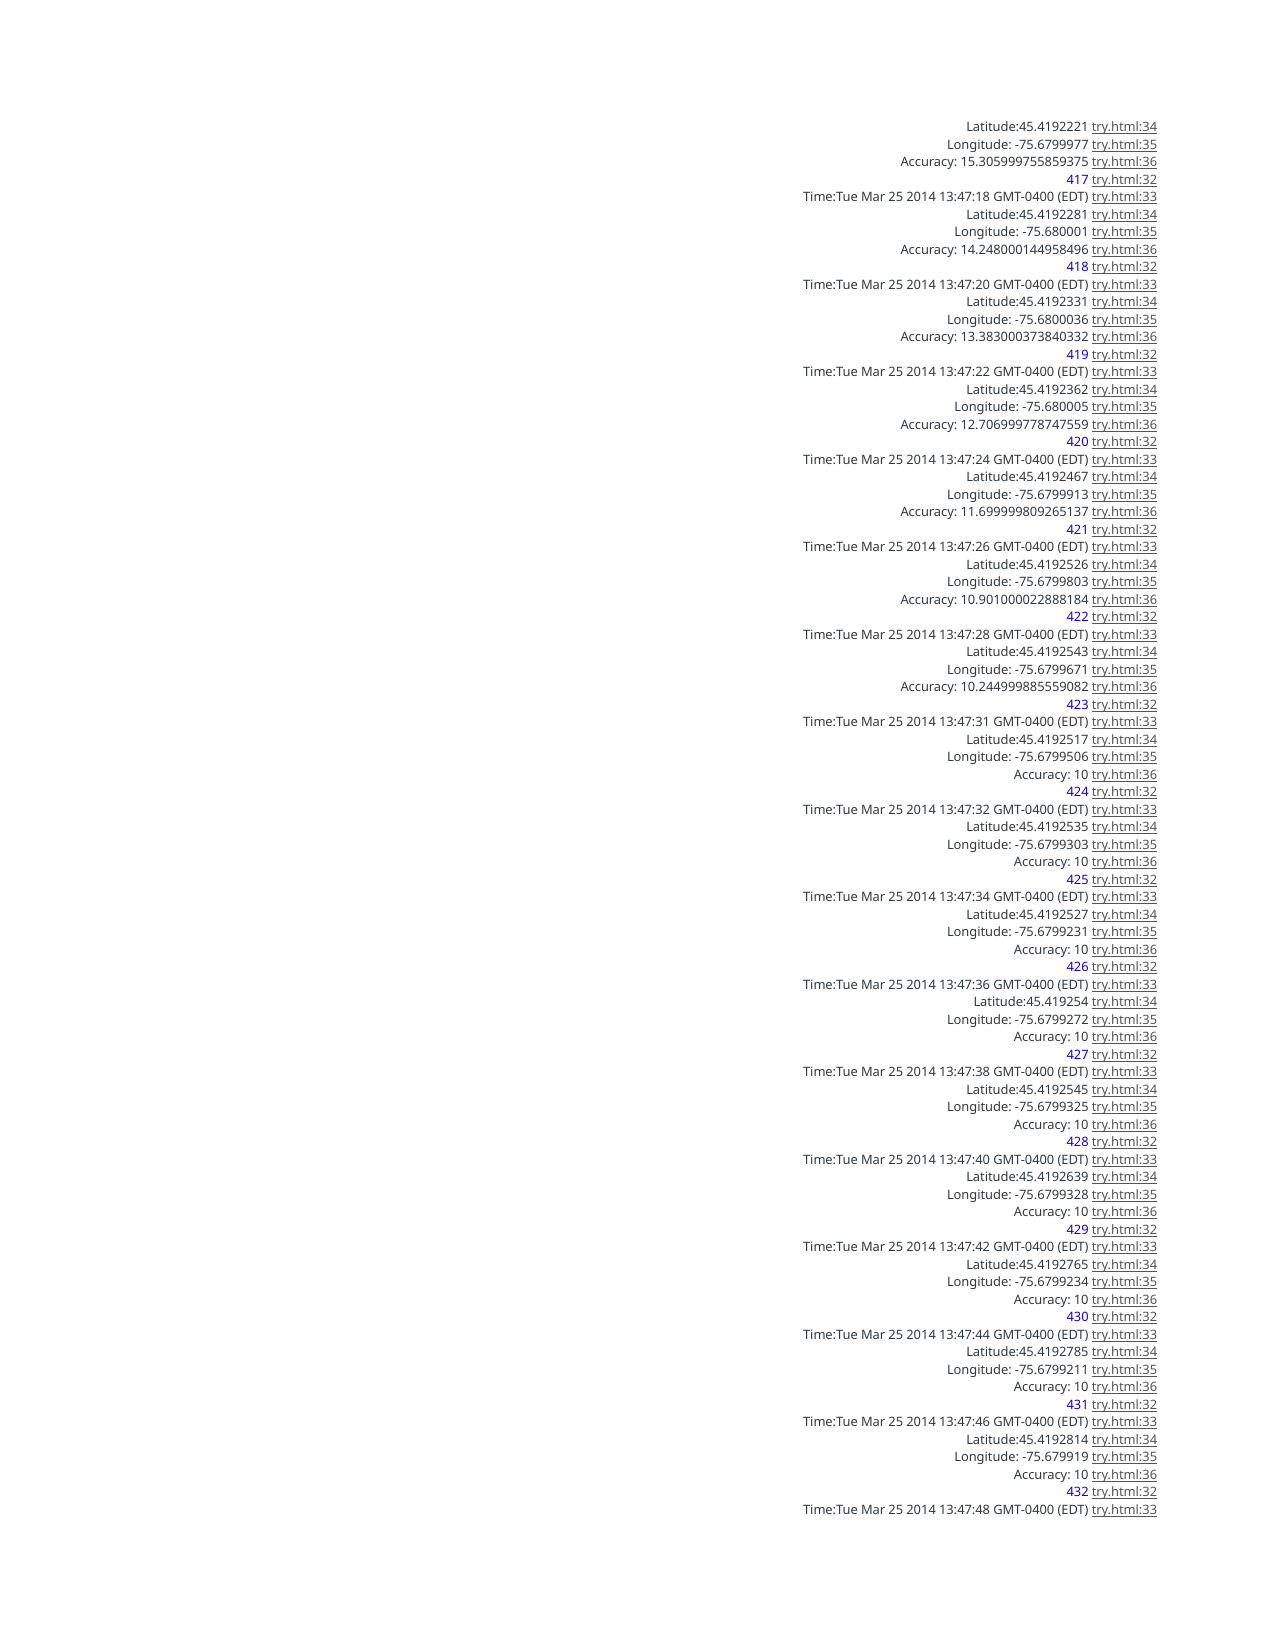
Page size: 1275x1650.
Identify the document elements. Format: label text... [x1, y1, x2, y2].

text Longitude: -75.6799671 try.html:35 [151, 661, 1157, 678]
text Accuracy: 10 try.html:36 [151, 1378, 1157, 1396]
text Latitude:45.419254 try.html:34 [151, 993, 1157, 1011]
text Latitude:45.4192331 try.html:34 [151, 293, 1157, 311]
text Longitude: -75.6799303 try.html:35 [151, 836, 1157, 853]
text Latitude:45.4192765 try.html:34 [151, 1256, 1157, 1273]
text 422 try.html:32 [151, 608, 1157, 626]
text Time:Tue Mar 25 2014 13:47:42 GMT-0400 (EDT) try.html:33 [151, 1238, 1157, 1256]
text Longitude: -75.679919 try.html:35 [151, 1448, 1157, 1466]
text Accuracy: 10.901000022888184 try.html:36 [151, 591, 1157, 608]
text Time:Tue Mar 25 2014 13:47:44 GMT-0400 (EDT) try.html:33 [151, 1326, 1157, 1343]
text Latitude:45.4192527 try.html:34 [151, 906, 1157, 923]
text Time:Tue Mar 25 2014 13:47:46 GMT-0400 (EDT) try.html:33 [151, 1413, 1157, 1431]
text Accuracy: 10 try.html:36 [151, 853, 1157, 871]
text Time:Tue Mar 25 2014 13:47:34 GMT-0400 (EDT) try.html:33 [151, 888, 1157, 906]
text 427 try.html:32 [151, 1046, 1157, 1063]
text Time:Tue Mar 25 2014 13:47:36 GMT-0400 (EDT) try.html:33 [151, 976, 1157, 993]
text Longitude: -75.6799506 try.html:35 [151, 748, 1157, 766]
text Time:Tue Mar 25 2014 13:47:31 GMT-0400 (EDT) try.html:33 [151, 713, 1157, 731]
text Time:Tue Mar 25 2014 13:47:28 GMT-0400 (EDT) try.html:33 [151, 626, 1157, 643]
text Accuracy: 12.706999778747559 try.html:36 [151, 416, 1157, 433]
text Accuracy: 10 try.html:36 [151, 1203, 1157, 1221]
text 425 try.html:32 [151, 871, 1157, 888]
text Accuracy: 11.699999809265137 try.html:36 [151, 503, 1157, 521]
text Time:Tue Mar 25 2014 13:47:26 GMT-0400 (EDT) try.html:33 [151, 538, 1157, 556]
text Accuracy: 10 try.html:36 [151, 1291, 1157, 1308]
text Accuracy: 10 try.html:36 [151, 1466, 1157, 1483]
text Longitude: -75.6799803 try.html:35 [151, 573, 1157, 591]
text 429 try.html:32 [151, 1221, 1157, 1238]
text Latitude:45.4192543 try.html:34 [151, 643, 1157, 661]
text Time:Tue Mar 25 2014 13:47:48 GMT-0400 (EDT) try.html:33 [151, 1501, 1157, 1518]
text 428 try.html:32 [151, 1133, 1157, 1151]
text Latitude:45.4192467 try.html:34 [151, 468, 1157, 486]
text Latitude:45.4192526 try.html:34 [151, 556, 1157, 573]
text Accuracy: 10 try.html:36 [151, 941, 1157, 958]
text Time:Tue Mar 25 2014 13:47:22 GMT-0400 (EDT) try.html:33 [151, 363, 1157, 381]
text Longitude: -75.6799913 try.html:35 [151, 486, 1157, 503]
text 418 try.html:32 [151, 258, 1157, 276]
text Longitude: -75.6799325 try.html:35 [151, 1098, 1157, 1116]
text 421 try.html:32 [151, 521, 1157, 538]
text Accuracy: 14.248000144958496 try.html:36 [151, 241, 1157, 258]
text 417 try.html:32 [151, 171, 1157, 188]
text 426 try.html:32 [151, 958, 1157, 976]
text Time:Tue Mar 25 2014 13:47:40 GMT-0400 (EDT) try.html:33 [151, 1151, 1157, 1168]
text Time:Tue Mar 25 2014 13:47:24 GMT-0400 (EDT) try.html:33 [151, 451, 1157, 468]
text Latitude:45.4192362 try.html:34 [151, 381, 1157, 398]
text Longitude: -75.6799328 try.html:35 [151, 1186, 1157, 1203]
text Longitude: -75.6799272 try.html:35 [151, 1011, 1157, 1028]
text Accuracy: 10 try.html:36 [151, 1028, 1157, 1046]
text Accuracy: 15.305999755859375 try.html:36 [151, 153, 1157, 171]
text Latitude:45.4192814 try.html:34 [151, 1431, 1157, 1448]
text Accuracy: 10.244999885559082 try.html:36 [151, 678, 1157, 696]
text Longitude: -75.680001 try.html:35 [151, 223, 1157, 241]
text 419 try.html:32 [151, 346, 1157, 363]
text Longitude: -75.6799977 try.html:35 [151, 136, 1157, 153]
text Latitude:45.4192221 try.html:34 [151, 118, 1157, 136]
text 431 try.html:32 [151, 1396, 1157, 1413]
text Latitude:45.4192785 try.html:34 [151, 1343, 1157, 1361]
text Latitude:45.4192639 try.html:34 [151, 1168, 1157, 1186]
text Longitude: -75.6799211 try.html:35 [151, 1361, 1157, 1378]
text Latitude:45.4192535 try.html:34 [151, 818, 1157, 836]
text Time:Tue Mar 25 2014 13:47:38 GMT-0400 (EDT) try.html:33 [151, 1063, 1157, 1081]
text Longitude: -75.6800036 try.html:35 [151, 311, 1157, 328]
text Accuracy: 10 try.html:36 [151, 1116, 1157, 1133]
text Time:Tue Mar 25 2014 13:47:18 GMT-0400 (EDT) try.html:33 [151, 188, 1157, 206]
text Longitude: -75.6799231 try.html:35 [151, 923, 1157, 941]
text 432 try.html:32 [151, 1483, 1157, 1501]
text 423 try.html:32 [151, 696, 1157, 713]
text Accuracy: 13.383000373840332 try.html:36 [151, 328, 1157, 346]
text Latitude:45.4192281 try.html:34 [151, 206, 1157, 223]
text Latitude:45.4192517 try.html:34 [151, 731, 1157, 748]
text Longitude: -75.680005 try.html:35 [151, 398, 1157, 416]
text 420 try.html:32 [151, 433, 1157, 451]
text Latitude:45.4192545 try.html:34 [151, 1081, 1157, 1098]
text Longitude: -75.6799234 try.html:35 [151, 1273, 1157, 1291]
text 430 try.html:32 [151, 1308, 1157, 1326]
text Accuracy: 10 try.html:36 [151, 766, 1157, 783]
text 424 try.html:32 [151, 783, 1157, 801]
text Time:Tue Mar 25 2014 13:47:32 GMT-0400 (EDT) try.html:33 [151, 801, 1157, 818]
text Time:Tue Mar 25 2014 13:47:20 GMT-0400 (EDT) try.html:33 [151, 276, 1157, 293]
